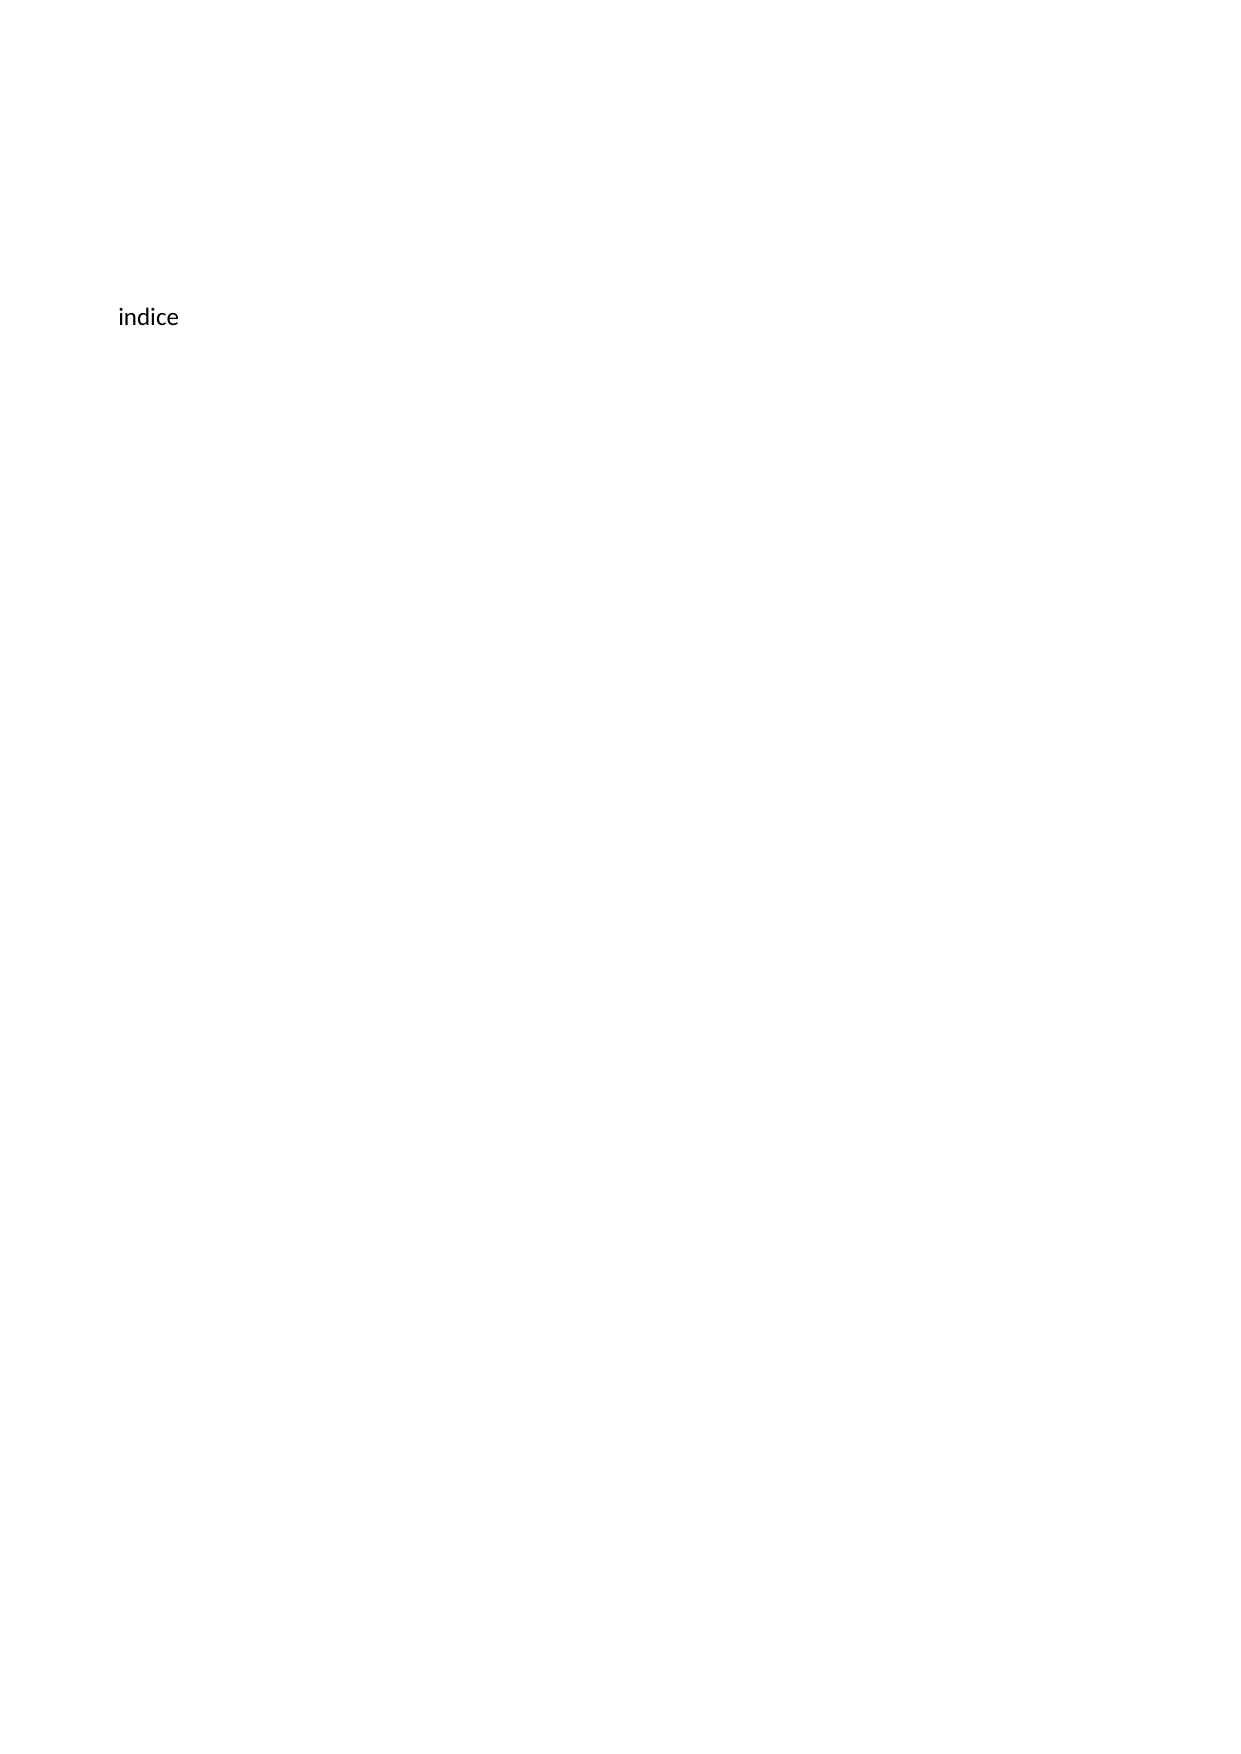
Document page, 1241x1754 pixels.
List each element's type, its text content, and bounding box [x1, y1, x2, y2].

text indice [118, 301, 1122, 332]
